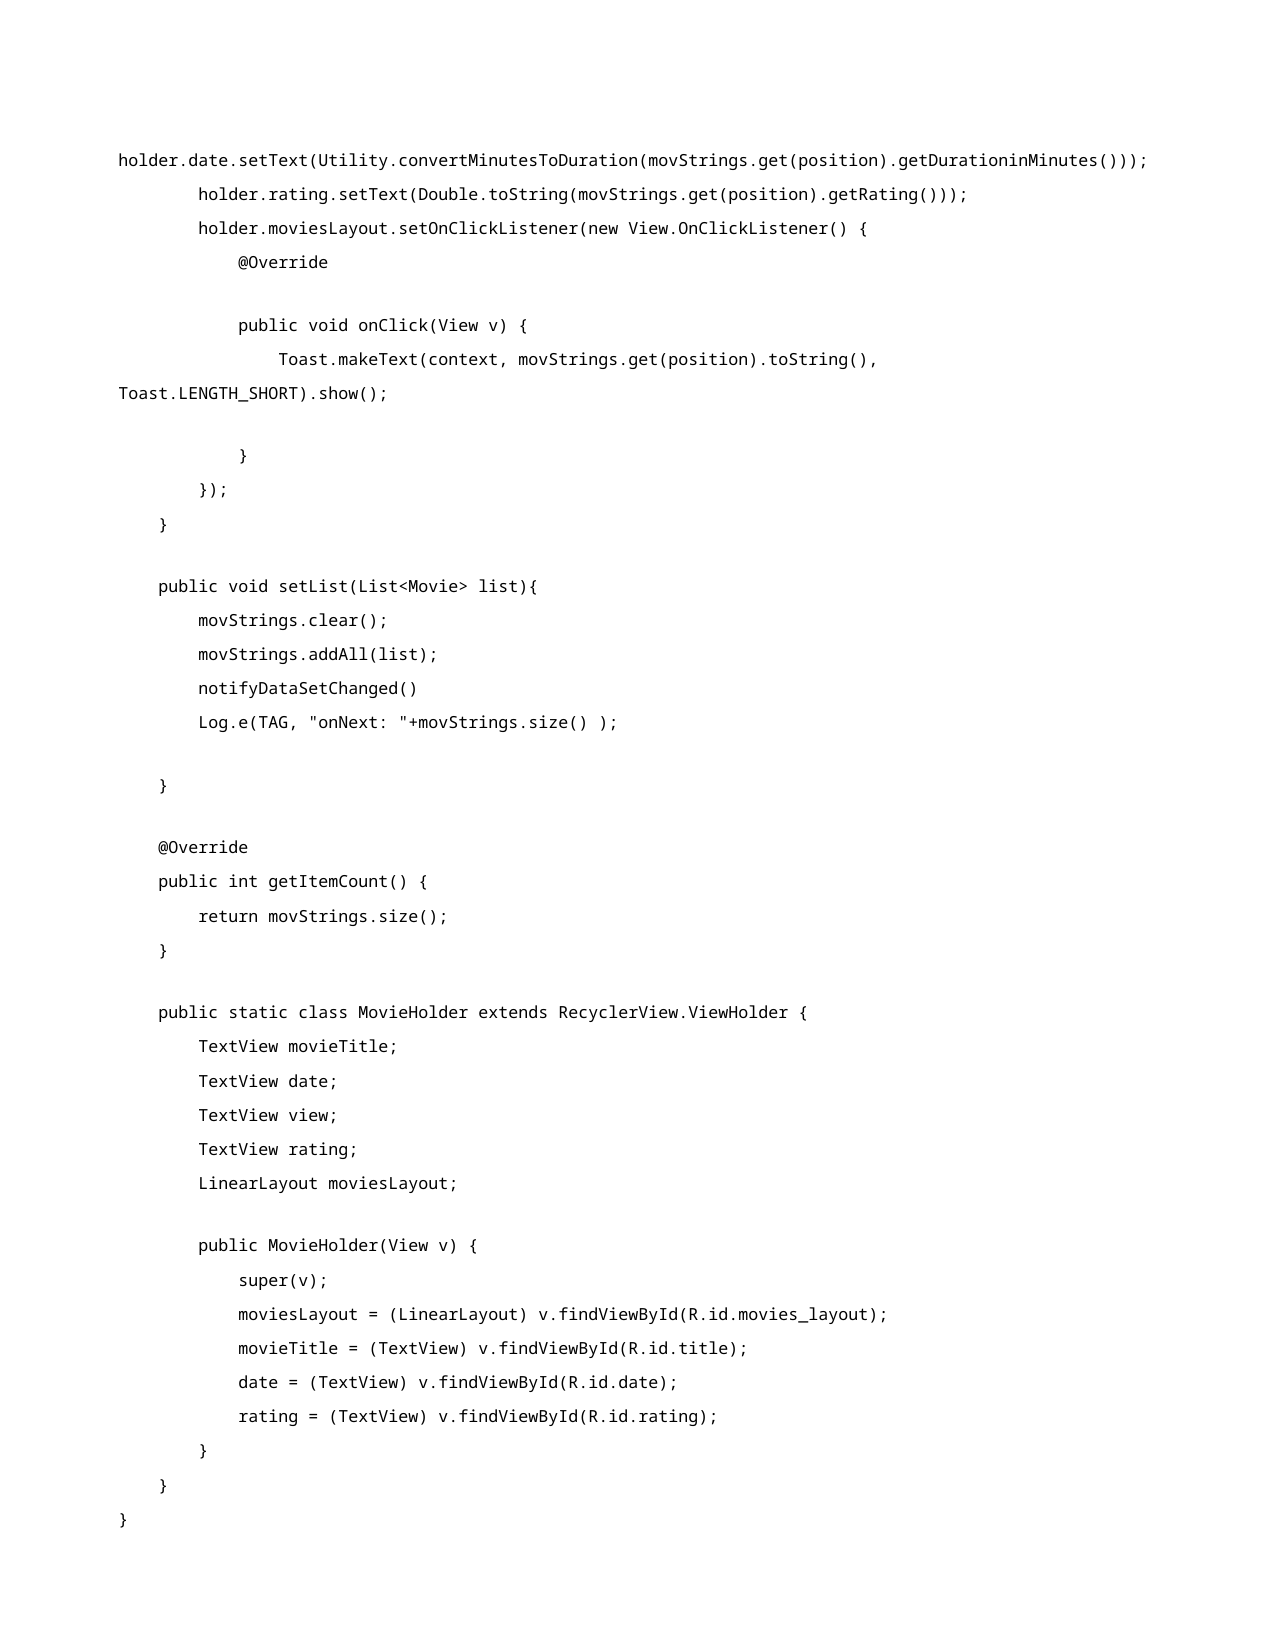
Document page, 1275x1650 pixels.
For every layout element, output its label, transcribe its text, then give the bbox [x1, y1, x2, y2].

text } [118, 1439, 1157, 1462]
text date = (TextView) v.findViewById(R.id.date); [118, 1371, 1157, 1393]
text movStrings.addAll(list); [118, 643, 1157, 666]
text }); [118, 478, 1157, 501]
text } [118, 1507, 1157, 1530]
text } [118, 1473, 1157, 1496]
text movieTitle = (TextView) v.findViewById(R.id.title); [118, 1337, 1157, 1359]
text @Override [118, 251, 1157, 273]
text super(v); [118, 1268, 1157, 1291]
text TextView rating; [118, 1137, 1157, 1160]
text moviesLayout = (LinearLayout) v.findViewById(R.id.movies_layout); [118, 1302, 1157, 1325]
text LinearLayout moviesLayout; [118, 1172, 1157, 1194]
text holder.moviesLayout.setOnClickListener(new View.OnClickListener() { [118, 217, 1157, 239]
text TextView view; [118, 1103, 1157, 1126]
text public void setList(List<Movie> list){ [118, 574, 1157, 597]
text TextView movieTitle; [118, 1035, 1157, 1058]
text rating = (TextView) v.findViewById(R.id.rating); [118, 1405, 1157, 1428]
text Toast.makeText(context, movStrings.get(position).toString(), Toast.LENGTH_SHORT).show(); [118, 347, 1157, 404]
text } [118, 938, 1157, 961]
text public static class MovieHolder extends RecyclerView.ViewHolder { [118, 1001, 1157, 1024]
text holder.date.setText(Utility.convertMinutesToDuration(movStrings.get(position).getDurationinMinutes())); [118, 118, 1157, 171]
text @Override [118, 836, 1157, 859]
text notifyDataSetChanged() [118, 677, 1157, 700]
text public int getItemCount() { [118, 870, 1157, 893]
text } [118, 444, 1157, 467]
text movStrings.clear(); [118, 609, 1157, 631]
text public void onClick(View v) { [118, 313, 1157, 336]
text Log.e(TAG, "onNext: "+movStrings.size() ); [118, 711, 1157, 734]
text } [118, 512, 1157, 535]
text holder.rating.setText(Double.toString(movStrings.get(position).getRating())); [118, 182, 1157, 205]
text public MovieHolder(View v) { [118, 1234, 1157, 1257]
text return movStrings.size(); [118, 904, 1157, 927]
text } [118, 773, 1157, 796]
text TextView date; [118, 1069, 1157, 1092]
